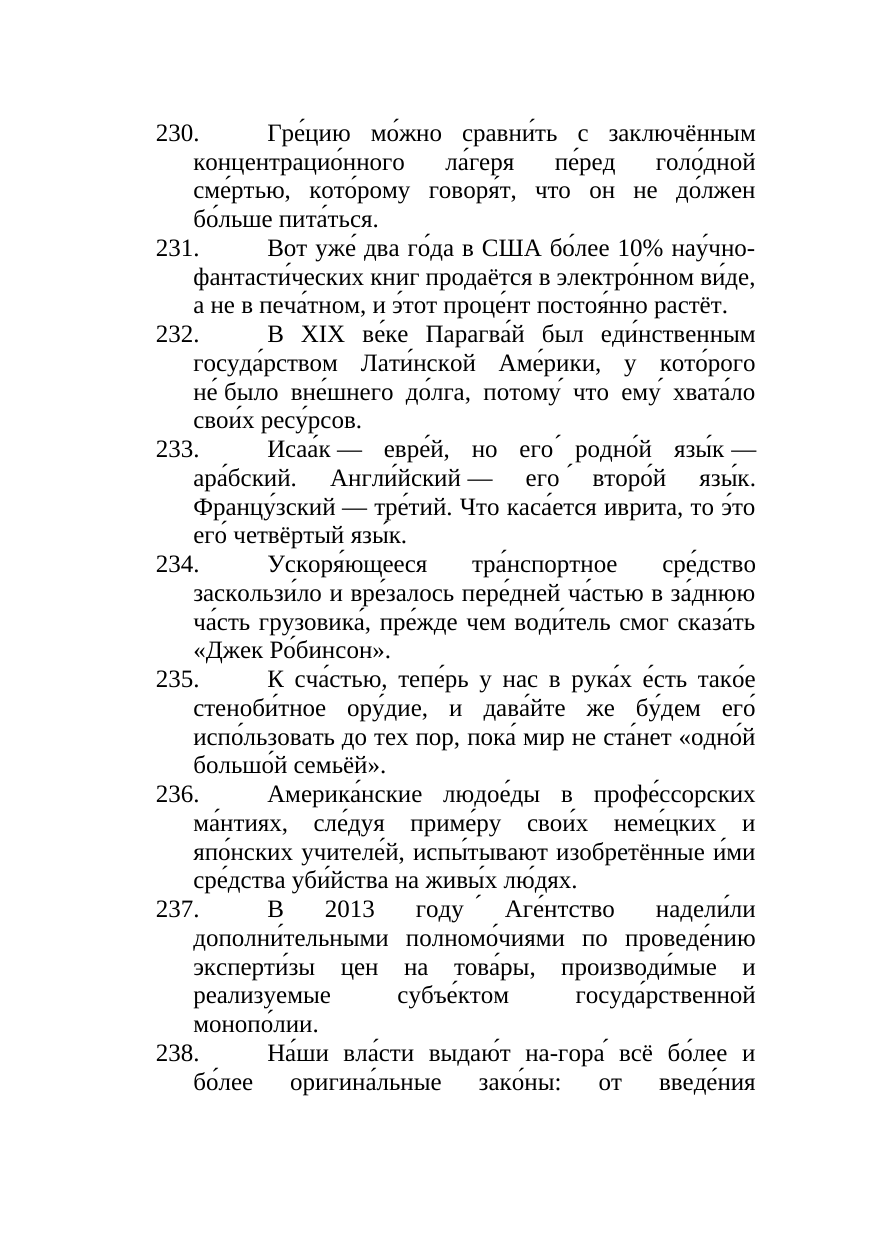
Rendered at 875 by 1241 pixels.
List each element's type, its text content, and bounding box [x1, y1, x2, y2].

list Америка́нские людое́ды в профе́ссорских ма́нтиях, сле́дуя приме́ру свои́х неме́цких и япо́нских учителе́й, испы́тывают изобретённые и́ми сре́дства уби́йства на живы́х лю́дях. [156, 779, 756, 894]
list На́ши вла́сти выдаю́т на-гора́ всё бо́лее и бо́лее оригина́льные зако́ны: от введе́ния [156, 1038, 756, 1096]
list В 2013 году́ Аге́нтство надели́ли дополни́тельными полномо́чиями по проведе́нию эксперти́зы цен на това́ры, производи́мые и реализуемые субъе́ктом госуда́рственной монопо́лии. [156, 894, 756, 1038]
list Гре́цию мо́жно сравни́ть с заключённым концентрацио́нного ла́геря пе́ред голо́дной сме́ртью, кото́рому говоря́т, что он не до́лжен бо́льше пита́ться. [156, 118, 756, 233]
list В XIX ве́ке Парагва́й был еди́нственным госуда́рством Лати́нской Аме́рики, у кото́рого не́ было вне́шнего до́лга, потому́ что ему́ хвата́ло свои́х ресу́рсов. [156, 319, 756, 434]
list Вот уже́ два го́да в США бо́лее 10% нау́чно-фантасти́ческих книг продаётся в электро́нном ви́де, а не в печа́тном, и э́тот проце́нт постоя́нно растёт. [156, 233, 756, 319]
list К сча́стью, тепе́рь у нас в рука́х е́сть тако́е стеноби́тное ору́дие, и дава́йте же бу́дем его́ испо́льзовать до тех пор, пока́ мир не ста́нет «одно́й большо́й семьёй». [156, 664, 756, 779]
list Исаа́к — евре́й, но его́ родно́й язы́к — ара́бский. Англи́йский — его́ второ́й язы́к. Францу́зский — тре́тий. Что каса́ется иврита, то э́то его́ четвёртый язы́к. [156, 434, 756, 549]
list Ускоря́ющееся тра́нспортное сре́дство заскользи́ло и вре́залось пере́дней ча́стью в за́днюю ча́сть грузовика́, пре́жде чем води́тель смог сказа́ть «Джек Ро́бинсон». [156, 549, 756, 664]
